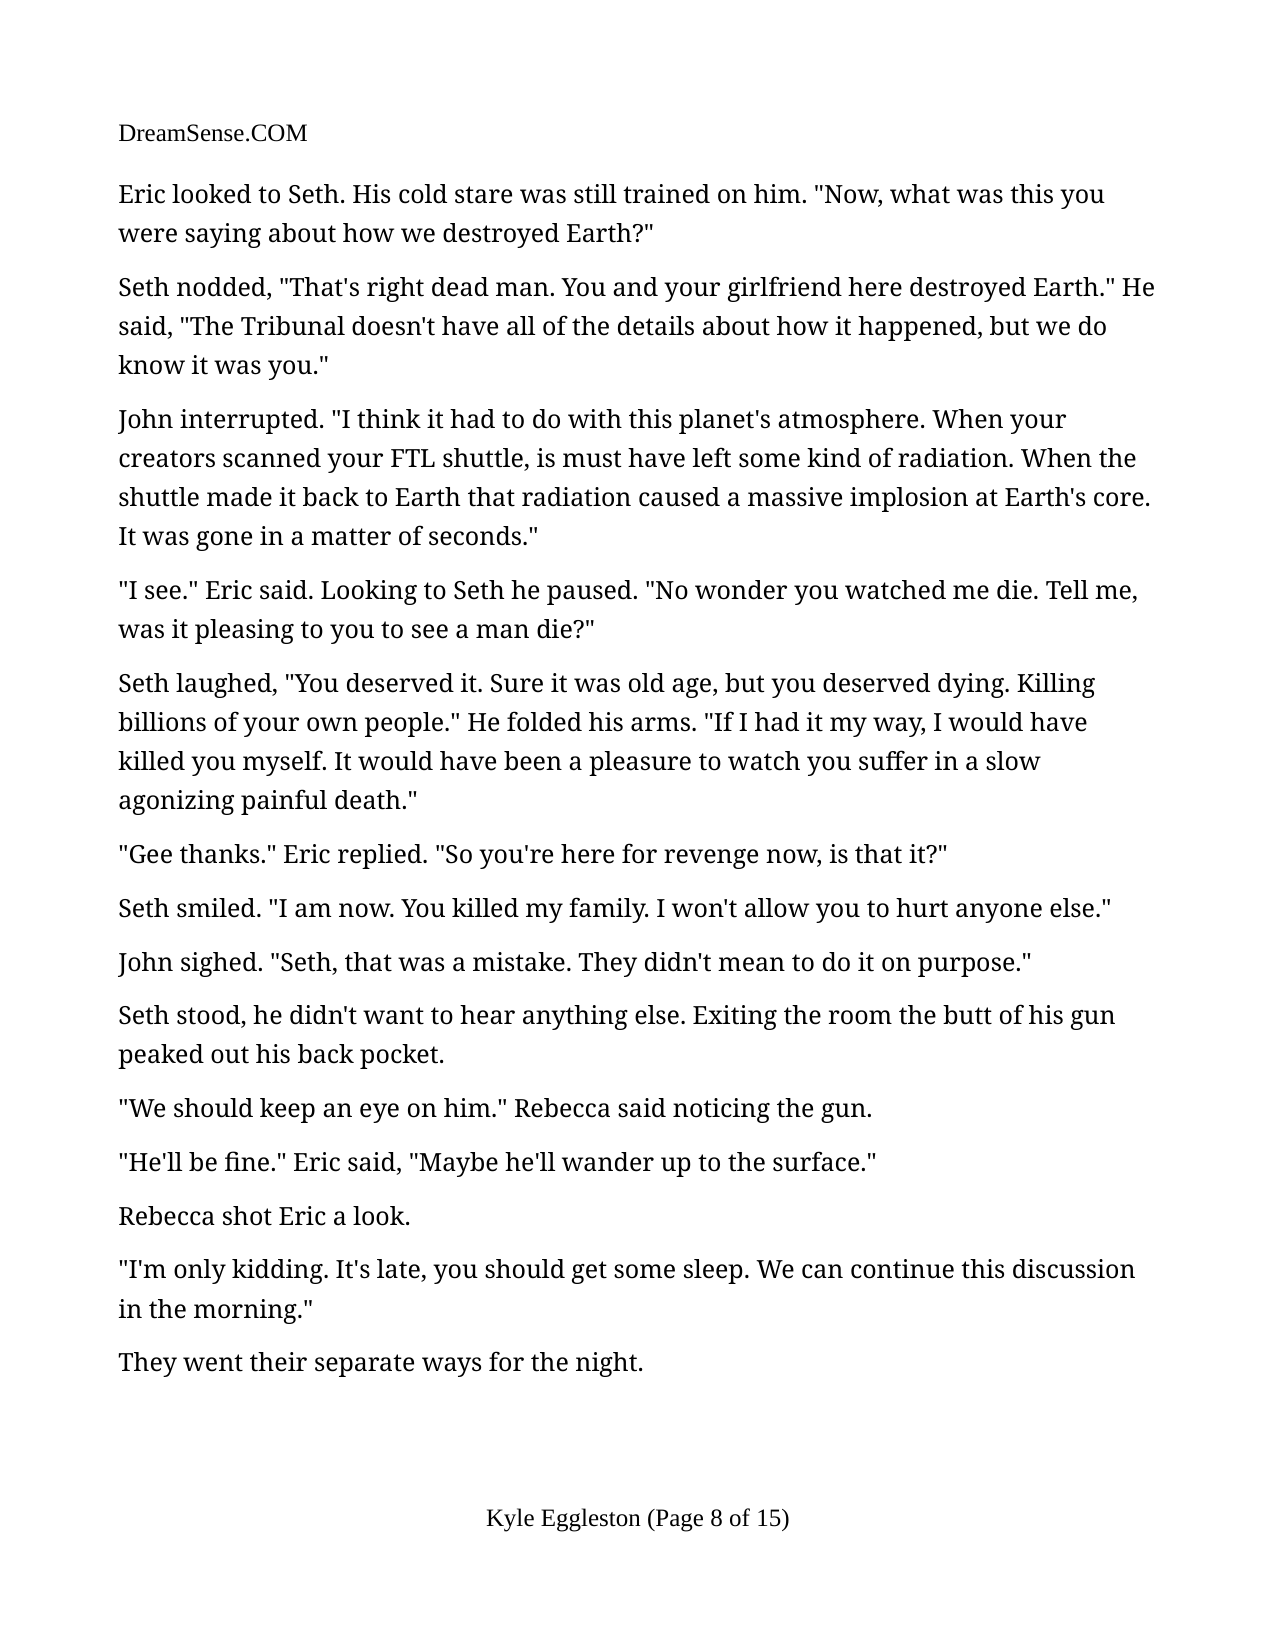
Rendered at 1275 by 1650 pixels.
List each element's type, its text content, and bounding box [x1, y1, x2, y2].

text Seth stood, he didn't want to hear anything else. Exiting the room the butt of his gun peaked out his back pocket. [118, 998, 1157, 1071]
text Seth smiled. "I am now. You killed my family. I won't allow you to hurt anyone else." [118, 891, 1157, 924]
text "He'll be fine." Eric said, "Maybe he'll wander up to the surface." [118, 1145, 1157, 1179]
text "We should keep an eye on him." Rebecca said noticing the gun. [118, 1091, 1157, 1125]
text John sighed. "Seth, that was a mistake. They didn't mean to do it on purpose." [118, 944, 1157, 978]
text "I see." Eric said. Looking to Seth he paused. "No wonder you watched me die. Tell me, was it pleasing to you to see a man die?" [118, 573, 1157, 646]
text "Gee thanks." Eric replied. "So you're here for revenge now, is that it?" [118, 837, 1157, 871]
text Eric looked to Seth. His cold stare was still trained on him. "Now, what was this you were saying about how we destroyed Earth?" [118, 176, 1157, 249]
text Rebecca shot Eric a look. [118, 1198, 1157, 1232]
text They went their separate ways for the night. [118, 1345, 1157, 1379]
text Seth laughed, "You deserved it. Sure it was old age, but you deserved dying. Killing billions of your own people." He folded his arms. "If I had it my way, I would have killed you myself. It would have been a pleasure to watch you suffer in a slow agonizing painful death." [118, 666, 1157, 817]
text "I'm only kidding. It's late, you should get some sleep. We can continue this discussion in the morning." [118, 1252, 1157, 1325]
text John interrupted. "I think it had to do with this planet's atmosphere. When your creators scanned your FTL shuttle, is must have left some kind of radiation. When the shuttle made it back to Earth that radiation caused a massive implosion at Earth's core. It was gone in a matter of seconds." [118, 401, 1157, 553]
text Seth nodded, "That's right dead man. You and your girlfriend here destroyed Earth." He said, "The Tribunal doesn't have all of the details about how it happened, but we do know it was you." [118, 269, 1157, 382]
